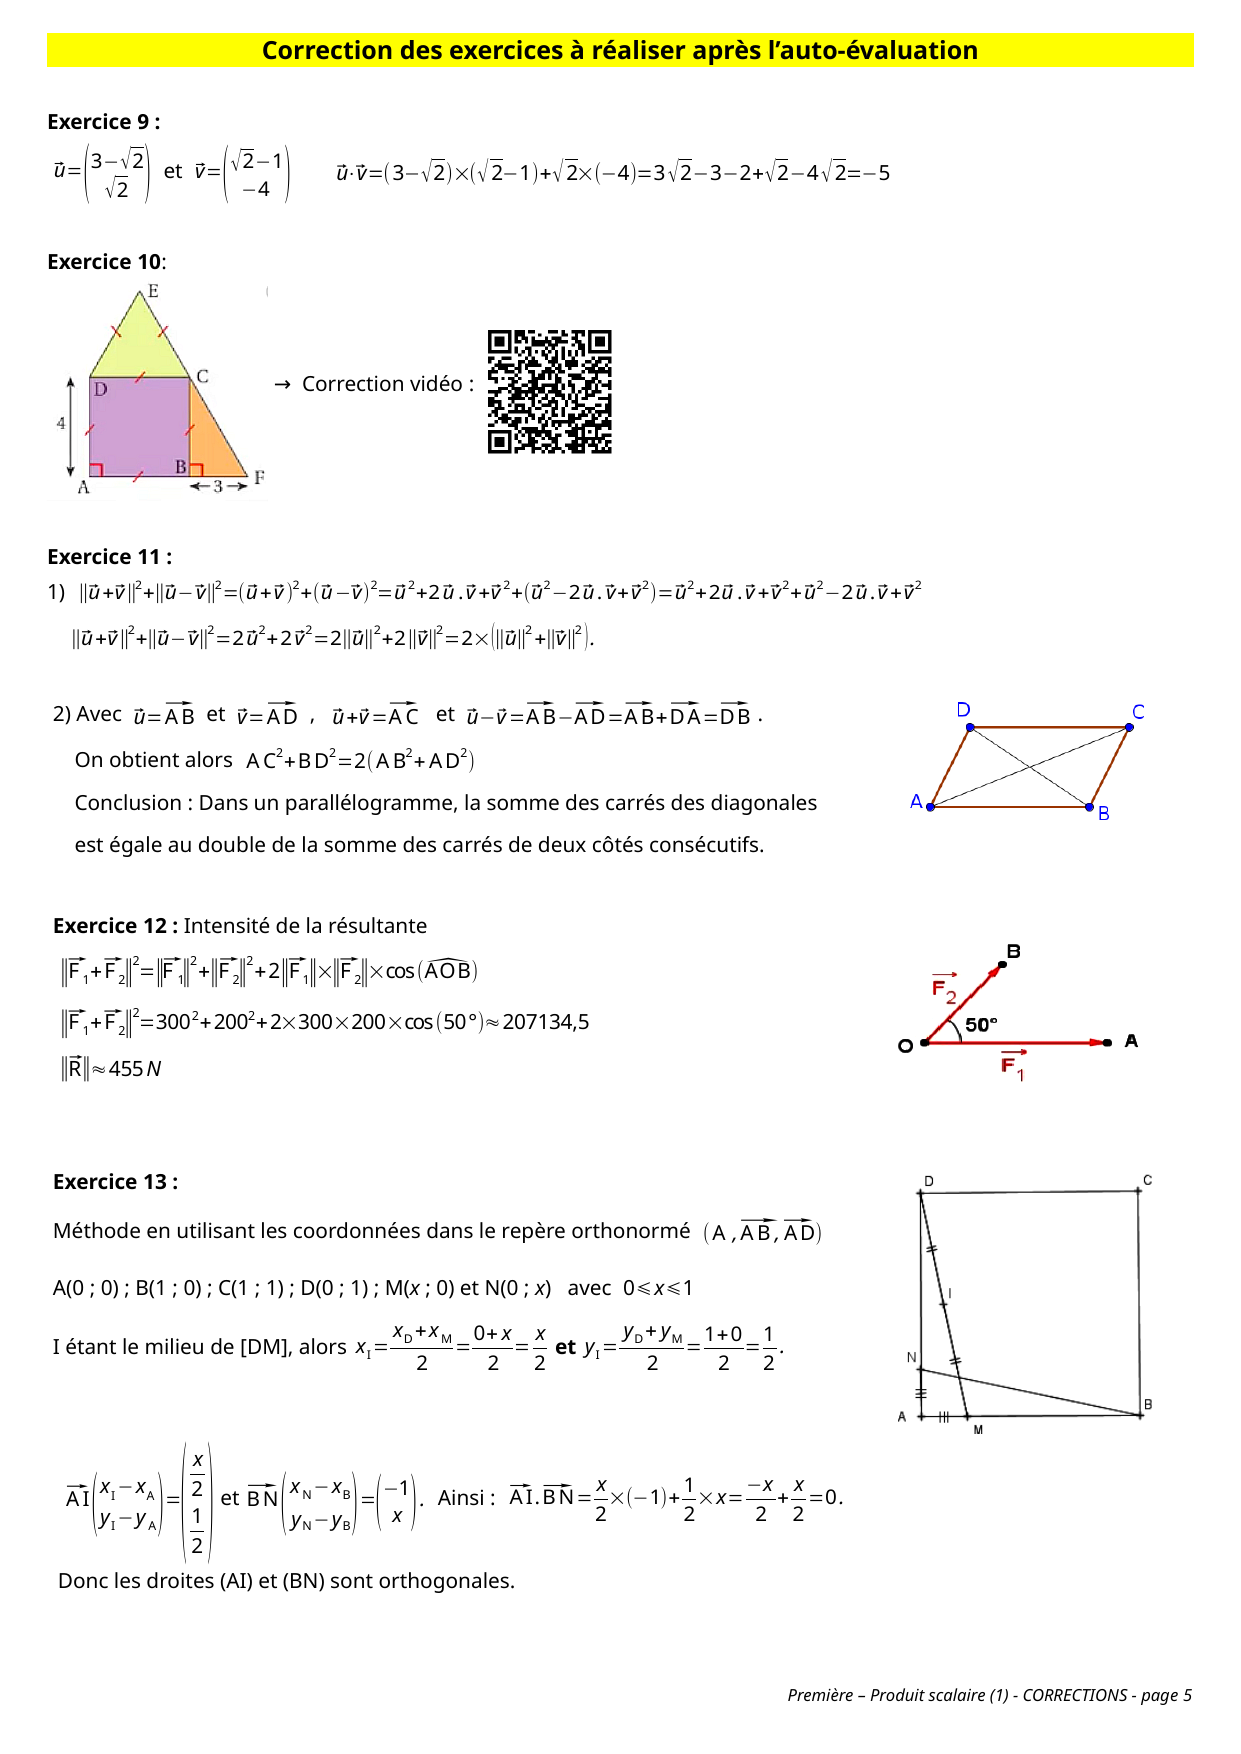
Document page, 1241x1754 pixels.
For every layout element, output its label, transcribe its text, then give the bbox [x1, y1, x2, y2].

text Donc les droites (AI) et (BN) sont orthogonales. [47, 1566, 1194, 1623]
text Exercice 10: [47, 247, 1194, 275]
text et [47, 142, 1194, 207]
table_header Exercice 12 : Intensité de la résultante [47, 905, 844, 1133]
table_header Exercice 13 : Méthode en utilisant les coordonnées dans le repère orthonormé A(0 ; 0) ; B(1 ; 0) ; C(1 ; 1) ; D(0 ; 1) ; M(x ; 0) et N(0 ; x) avec I étant le milieu de [DM], alorset [47, 1162, 859, 1439]
text 1) [47, 576, 1194, 606]
text Correction des exercices à réaliser après l’auto-évaluation [47, 33, 1194, 67]
table_header [859, 1162, 1194, 1439]
table_header [844, 905, 1194, 1133]
text → Correction vidéo : [268, 281, 1194, 502]
text Exercice 11 : [47, 542, 1194, 571]
text et Ainsi : [47, 1439, 1194, 1566]
picture [46, 281, 268, 502]
picture [892, 693, 1158, 839]
text Exercice 9 : [47, 107, 1194, 136]
table_header [856, 659, 1194, 871]
picture [479, 321, 620, 462]
table_header 2) Avec et , et . On obtient alors Conclusion : Dans un parallélogramme, la somme des carrés des diagonales est égale au double de la somme des carrés de deux côtés consécutifs. [47, 659, 856, 871]
